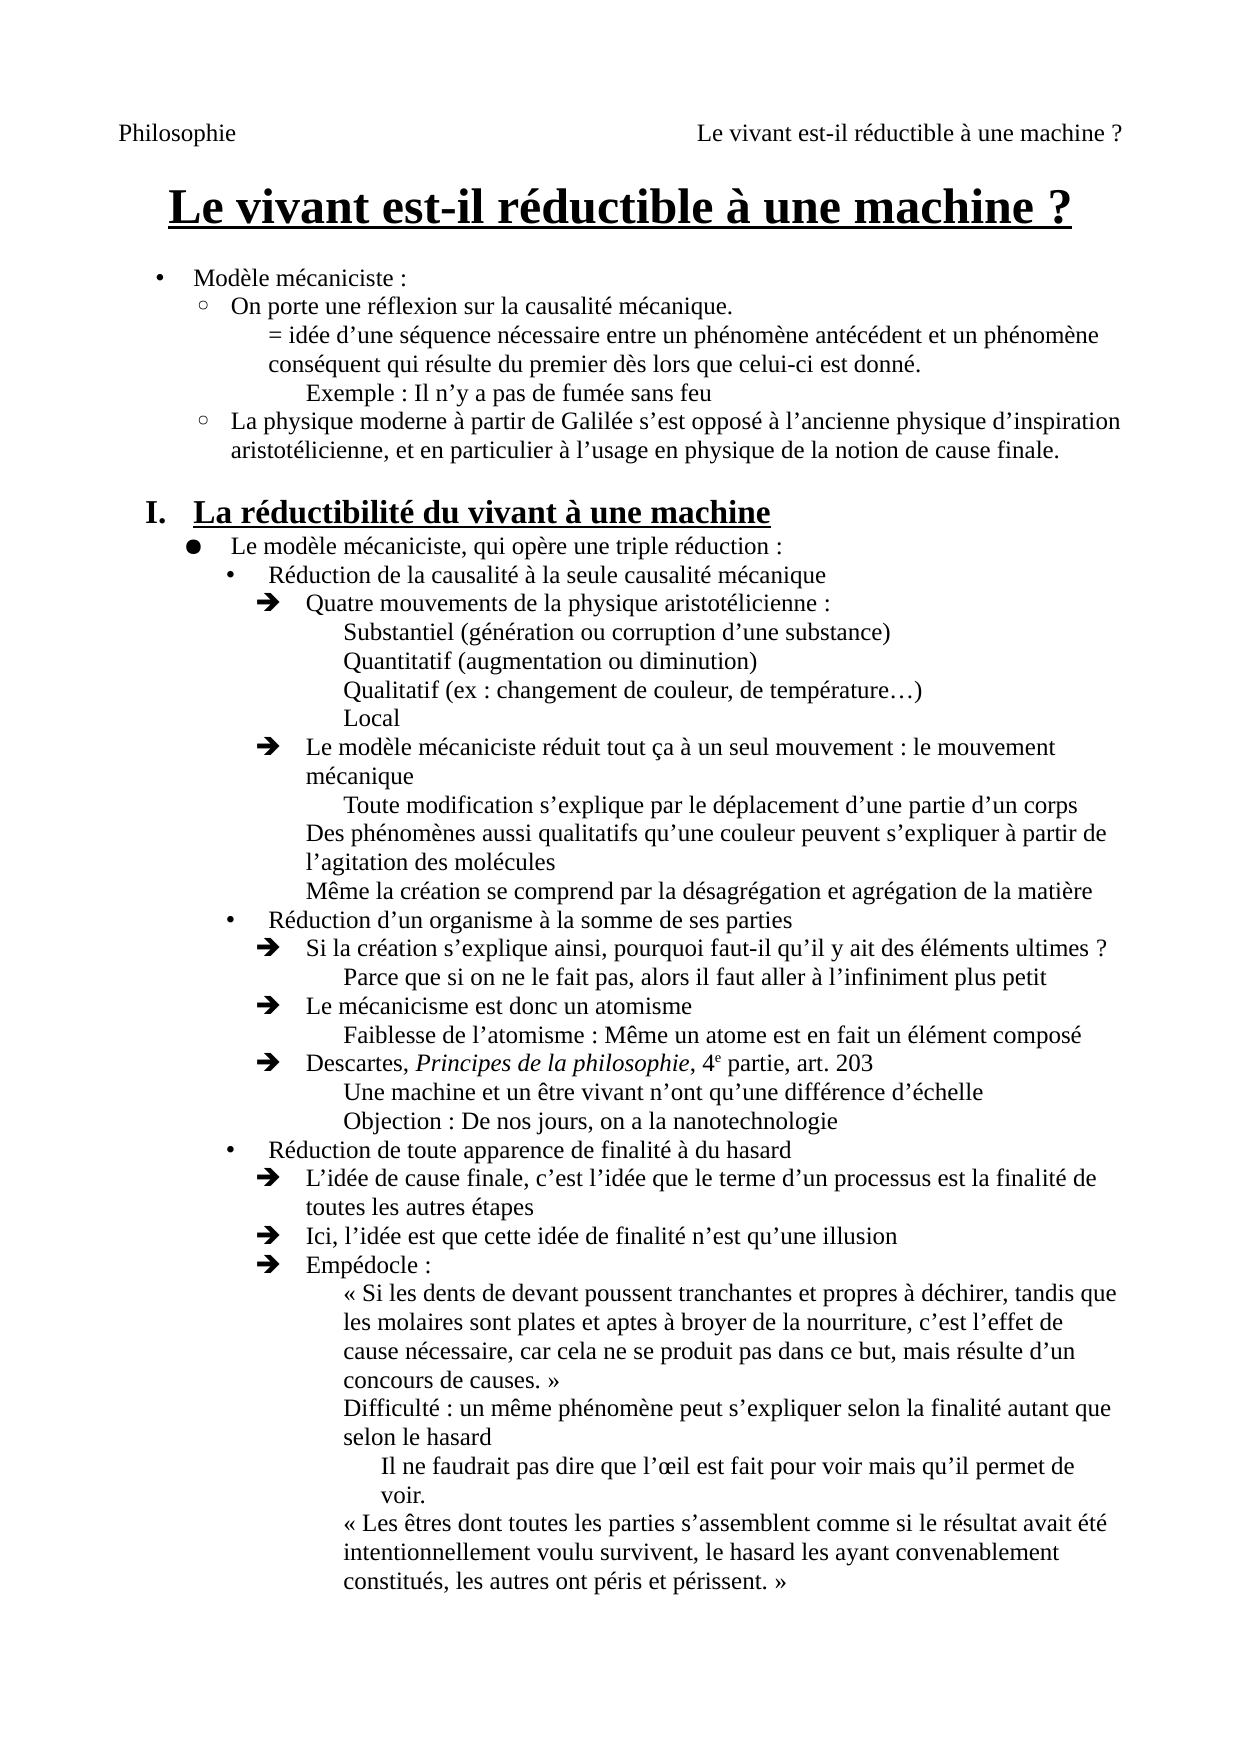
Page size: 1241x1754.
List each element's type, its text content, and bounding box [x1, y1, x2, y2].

list On porte une réflexion sur la causalité mécanique. [193, 291, 1122, 320]
list Faiblesse de l’atomisme : Même un atome est en fait un élément composé [306, 1020, 1122, 1048]
list Le modèle mécaniciste réduit tout ça à un seul mouvement : le mouvement mécanique [268, 732, 1122, 790]
list Parce que si on ne le fait pas, alors il faut aller à l’infiniment plus petit [306, 962, 1122, 991]
list Réduction d’un organisme à la somme de ses parties [231, 905, 1122, 933]
list Réduction de toute apparence de finalité à du hasard [231, 1135, 1122, 1163]
list Modèle mécaniciste : [156, 263, 1122, 291]
list Une machine et un être vivant n’ont qu’une différence d’échelle [306, 1077, 1122, 1106]
list La réductibilité du vivant à une machine [156, 493, 1122, 531]
list Réduction de la causalité à la seule causalité mécanique [231, 560, 1122, 588]
list Toute modification s’explique par le déplacement d’une partie d’un corps [306, 790, 1122, 818]
list Substantiel (génération ou corruption d’une substance) [306, 617, 1122, 646]
list Exemple : Il n’y a pas de fumée sans feu [268, 378, 1122, 406]
list Ici, l’idée est que cette idée de finalité n’est qu’une illusion [268, 1221, 1122, 1250]
list Des phénomènes aussi qualitatifs qu’une couleur peuvent s’expliquer à partir de l’agitation des molécules [268, 818, 1122, 876]
list Local [306, 703, 1122, 732]
list Le mécanicisme est donc un atomisme [268, 991, 1122, 1020]
list L’idée de cause finale, c’est l’idée que le terme d’un processus est la finalité de toutes les autres étapes [268, 1163, 1122, 1221]
list Descartes, Principes de la philosophie, 4e partie, art. 203 [268, 1048, 1122, 1077]
list La physique moderne à partir de Galilée s’est opposé à l’ancienne physique d’inspiration aristotélicienne, et en particulier à l’usage en physique de la notion de cause finale. [193, 406, 1122, 464]
text Le vivant est-il réductible à une machine ? [118, 176, 1122, 234]
list Même la création se comprend par la désagrégation et agrégation de la matière [268, 876, 1122, 905]
list Quatre mouvements de la physique aristotélicienne : [268, 588, 1122, 617]
list Objection : De nos jours, on a la nanotechnologie [306, 1106, 1122, 1135]
list Quantitatif (augmentation ou diminution) [306, 646, 1122, 675]
list Il ne faudrait pas dire que l’œil est fait pour voir mais qu’il permet de voir. [343, 1451, 1122, 1508]
list Empédocle : [268, 1250, 1122, 1278]
list Le modèle mécaniciste, qui opère une triple réduction : [193, 531, 1122, 560]
list « Les êtres dont toutes les parties s’assemblent comme si le résultat avait été intentionnellement voulu survivent, le hasard les ayant convenablement constitués, les autres ont péris et périssent. » [306, 1508, 1122, 1595]
list Difficulté : un même phénomène peut s’expliquer selon la finalité autant que selon le hasard [306, 1393, 1122, 1451]
list Si la création s’explique ainsi, pourquoi faut-il qu’il y ait des éléments ultimes ? [268, 933, 1122, 962]
list « Si les dents de devant poussent tranchantes et propres à déchirer, tandis que les molaires sont plates et aptes à broyer de la nourriture, c’est l’effet de cause nécessaire, car cela ne se produit pas dans ce but, mais résulte d’un concours de causes. » [306, 1278, 1122, 1393]
list = idée d’une séquence nécessaire entre un phénomène antécédent et un phénomène conséquent qui résulte du premier dès lors que celui-ci est donné. [231, 320, 1122, 378]
list Qualitatif (ex : changement de couleur, de température…) [306, 675, 1122, 703]
